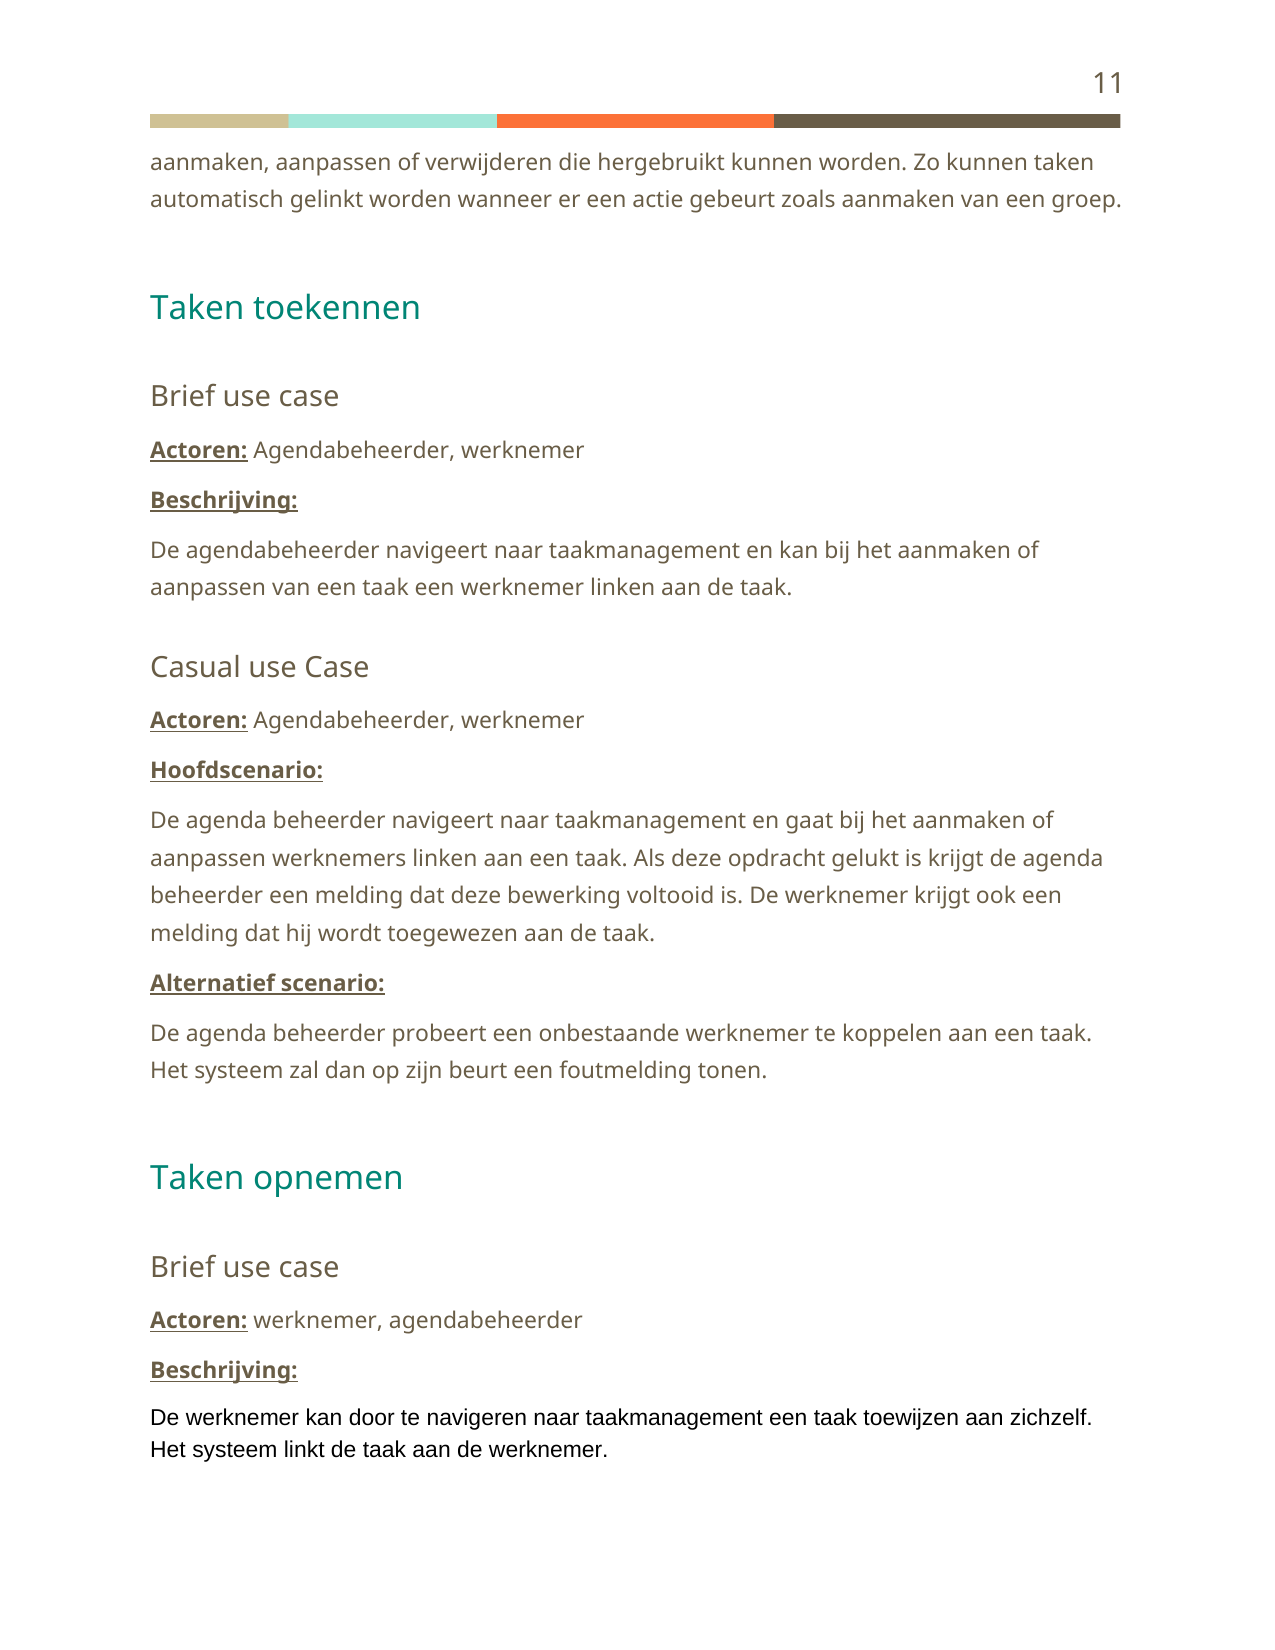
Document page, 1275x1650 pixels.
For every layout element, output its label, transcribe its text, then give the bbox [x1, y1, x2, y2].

text Actoren: Agendabeheerder, werknemer [150, 704, 1125, 735]
text Beschrijving: [150, 1354, 1125, 1386]
subtitle Brief use case [150, 375, 1125, 415]
text Actoren: Agendabeheerder, werknemer [150, 433, 1125, 465]
text aanmaken, aanpassen of verwijderen die hergebruikt kunnen worden. Zo kunnen taken automatisch gelinkt worden wanneer er een actie gebeurt zoals aanmaken van een groep. [150, 146, 1125, 215]
subtitle Brief use case [150, 1246, 1125, 1286]
subtitle Casual use Case [150, 646, 1125, 686]
text Hoofdscenario: [150, 754, 1125, 785]
subtitle Taken opnemen [150, 1154, 1125, 1199]
text Beschrijving: [150, 483, 1125, 515]
text De werknemer kan door te navigeren naar taakmanagement een taak toewijzen aan zichzelf. Het systeem linkt de taak aan de werknemer. [150, 1404, 1125, 1462]
subtitle Taken toekennen [150, 283, 1125, 329]
text De agenda beheerder navigeert naar taakmanagement en gaat bij het aanmaken of aanpassen werknemers linken aan een taak. Als deze opdracht gelukt is krijgt de agenda beheerder een melding dat deze bewerking voltooid is. De werknemer krijgt ook een melding dat hij wordt toegewezen aan de taak. [150, 804, 1125, 948]
text Actoren: werknemer, agendabeheerder [150, 1304, 1125, 1336]
text Alternatief scenario: [150, 967, 1125, 998]
picture [150, 114, 1121, 128]
text De agenda beheerder probeert een onbestaande werknemer te koppelen aan een taak. Het systeem zal dan op zijn beurt een foutmelding tonen. [150, 1017, 1125, 1085]
text De agendabeheerder navigeert naar taakmanagement en kan bij het aanmaken of aanpassen van een taak een werknemer linken aan de taak. [150, 533, 1125, 602]
